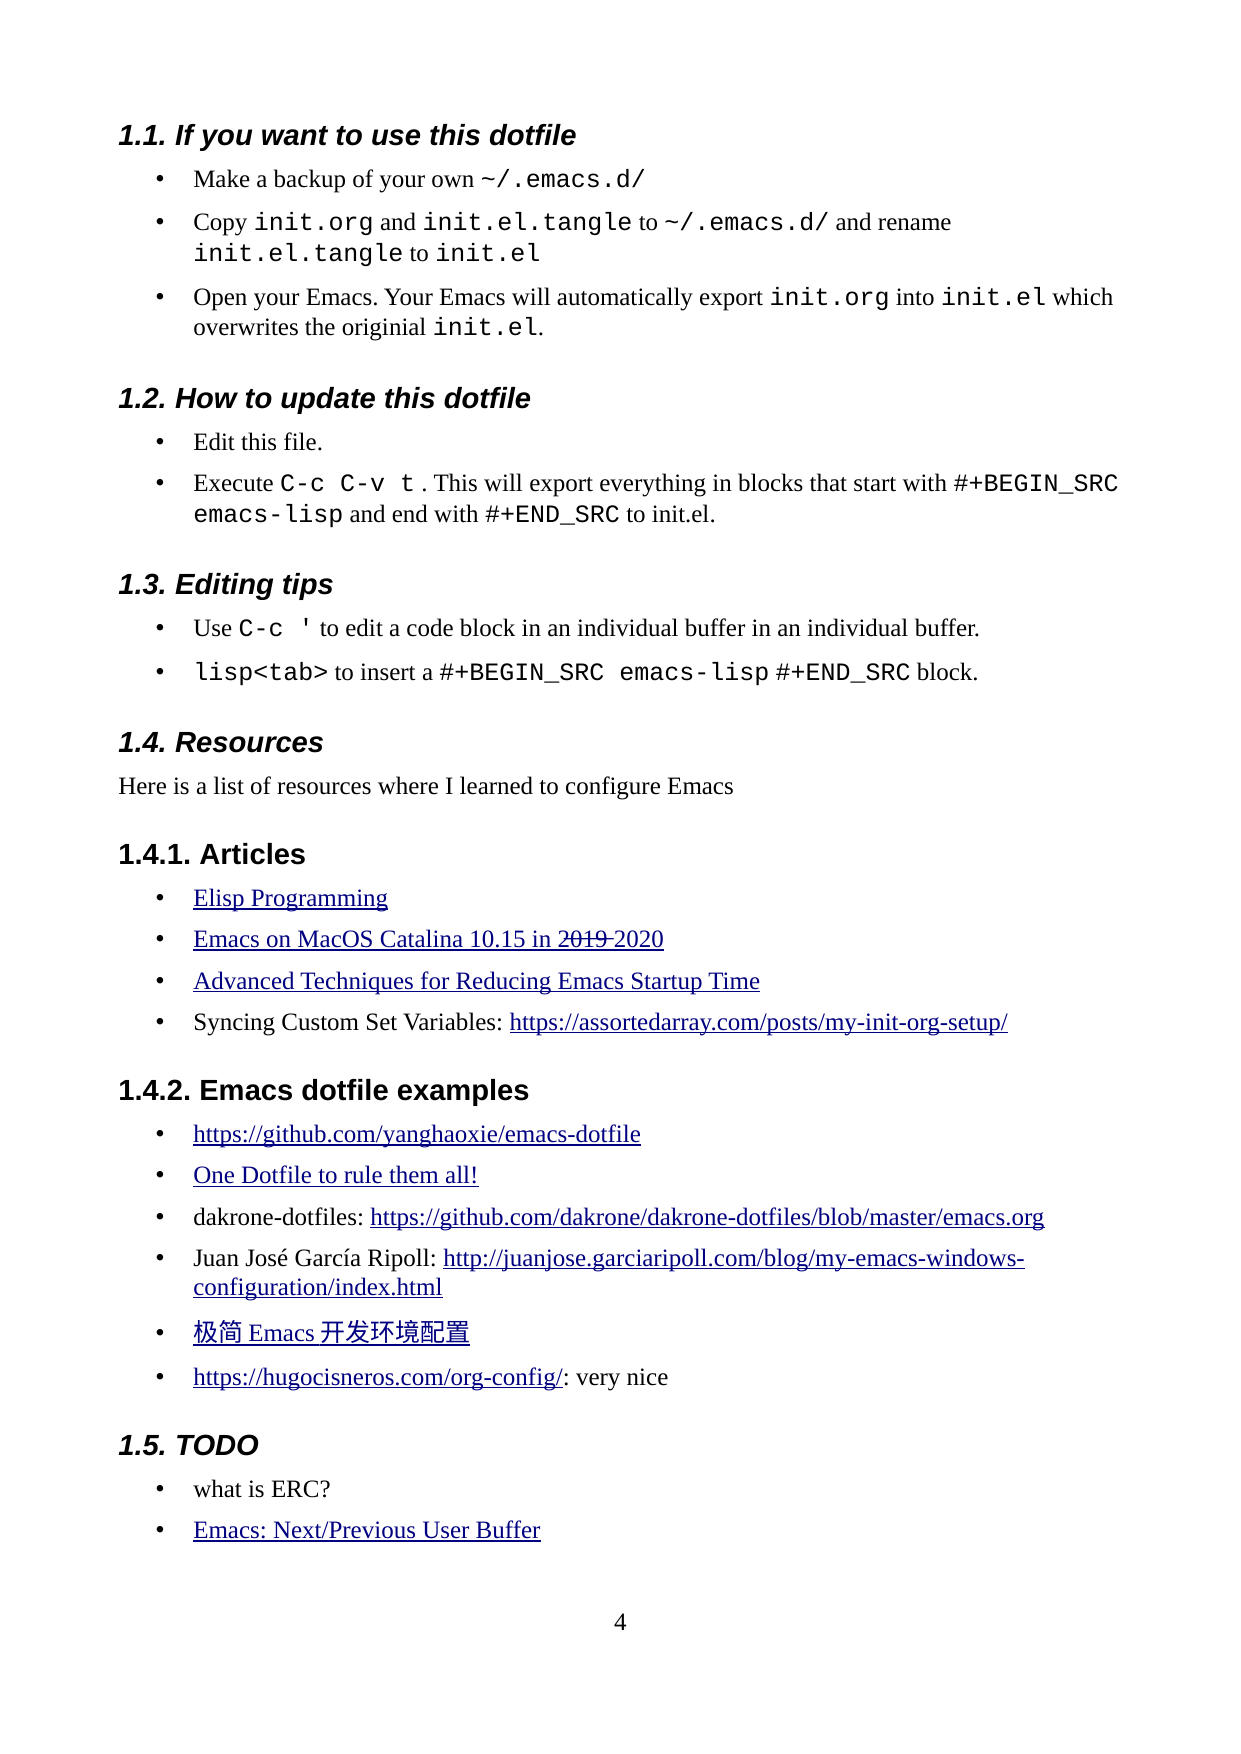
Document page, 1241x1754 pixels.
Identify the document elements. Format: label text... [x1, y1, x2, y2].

subtitle If you want to use this dotfile [118, 118, 1122, 152]
subtitle Emacs dotfile examples [118, 1073, 1122, 1107]
list Emacs: Next/Previous User Buffer [156, 1515, 1122, 1544]
list https://hugocisneros.com/org-config/: very nice [156, 1362, 1122, 1390]
list https://github.com/yanghaoxie/emacs-dotfile [156, 1119, 1122, 1148]
subtitle Articles [118, 837, 1122, 871]
list One Dotfile to rule them all! [156, 1161, 1122, 1189]
list Elisp Programming [156, 883, 1122, 912]
list Emacs on MacOS Catalina 10.15 in 2̶0̶1̶9̶ 2020 [156, 924, 1122, 953]
subtitle Editing tips [118, 567, 1122, 601]
list Make a backup of your own ~/.emacs.d/ [156, 164, 1122, 195]
subtitle TODO [118, 1428, 1122, 1461]
list Juan José García Ripoll: http://juanjose.garciaripoll.com/blog/my-emacs-windows-configuration/index.html [156, 1243, 1122, 1301]
list 极简Emacs开发环境配置 [156, 1313, 1122, 1349]
subtitle How to update this dotfile [118, 381, 1122, 414]
list Open your Emacs. Your Emacs will automatically export init.org into init.el which overwrites the originial init.el. [156, 282, 1122, 343]
list Execute C-c C-v t . This will export everything in blocks that start with #+BEGIN_SRC emacs-lisp and end with #+END_SRC to init.el. [156, 468, 1122, 530]
list Use C-c ' to edit a code block in an individual buffer in an individual buffer. [156, 613, 1122, 644]
text Here is a list of resources where I learned to configure Emacs [118, 771, 1122, 800]
list Copy init.org and init.el.tangle to ~/.emacs.d/ and rename init.el.tangle to init.el [156, 207, 1122, 269]
list lisp<tab> to insert a #+BEGIN_SRC emacs-lisp #+END_SRC block. [156, 657, 1122, 687]
list Advanced Techniques for Reducing Emacs Startup Time [156, 966, 1122, 994]
list Edit this file. [156, 427, 1122, 456]
list what is ERC? [156, 1474, 1122, 1503]
list dakrone-dotfiles: https://github.com/dakrone/dakrone-dotfiles/blob/master/emacs.org [156, 1202, 1122, 1231]
list Syncing Custom Set Variables: https://assortedarray.com/posts/my-init-org-setup/ [156, 1007, 1122, 1036]
subtitle Resources [118, 725, 1122, 758]
